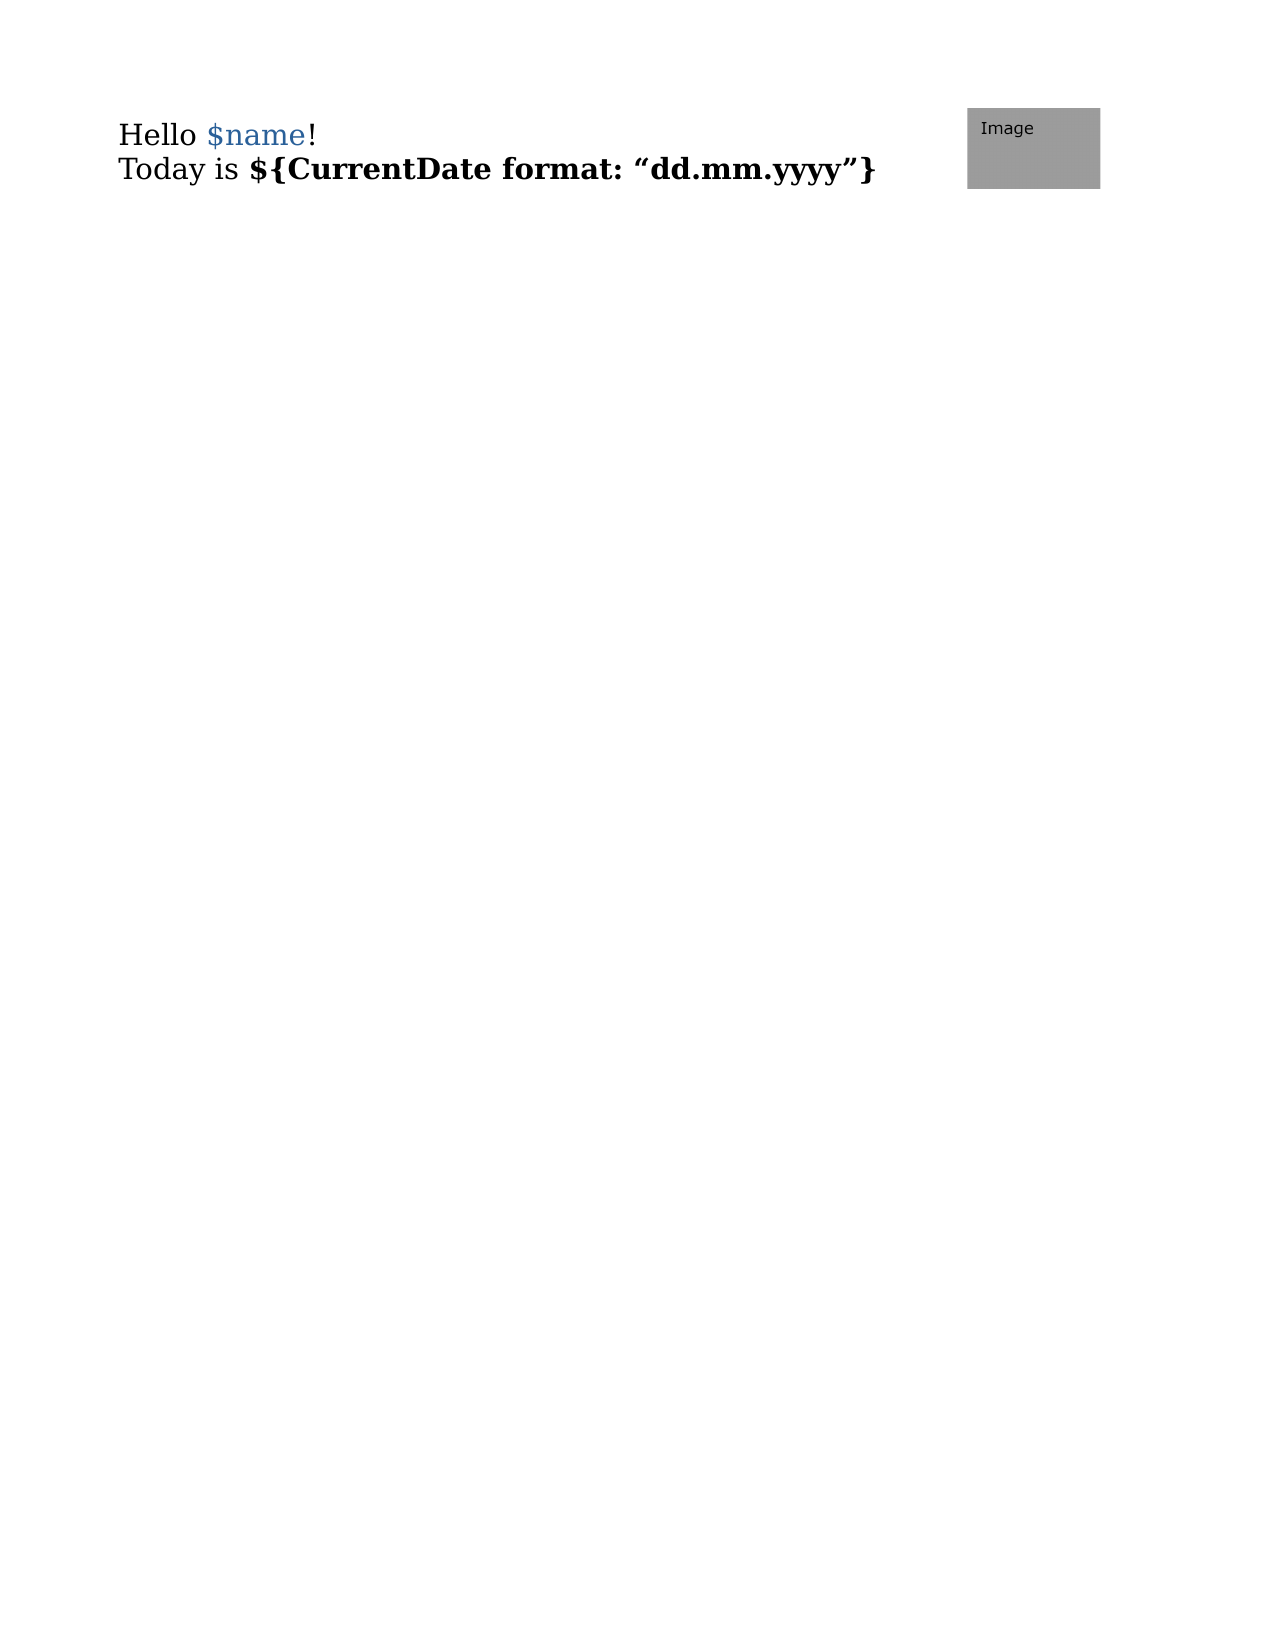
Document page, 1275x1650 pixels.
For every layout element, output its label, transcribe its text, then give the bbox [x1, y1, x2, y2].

text [1101, 152, 1157, 186]
text [1101, 118, 1157, 152]
picture [967, 108, 1101, 189]
text Hello $name! [118, 118, 967, 152]
text Today is ${CurrentDate format: “dd.mm.yyyy”} [118, 152, 967, 186]
